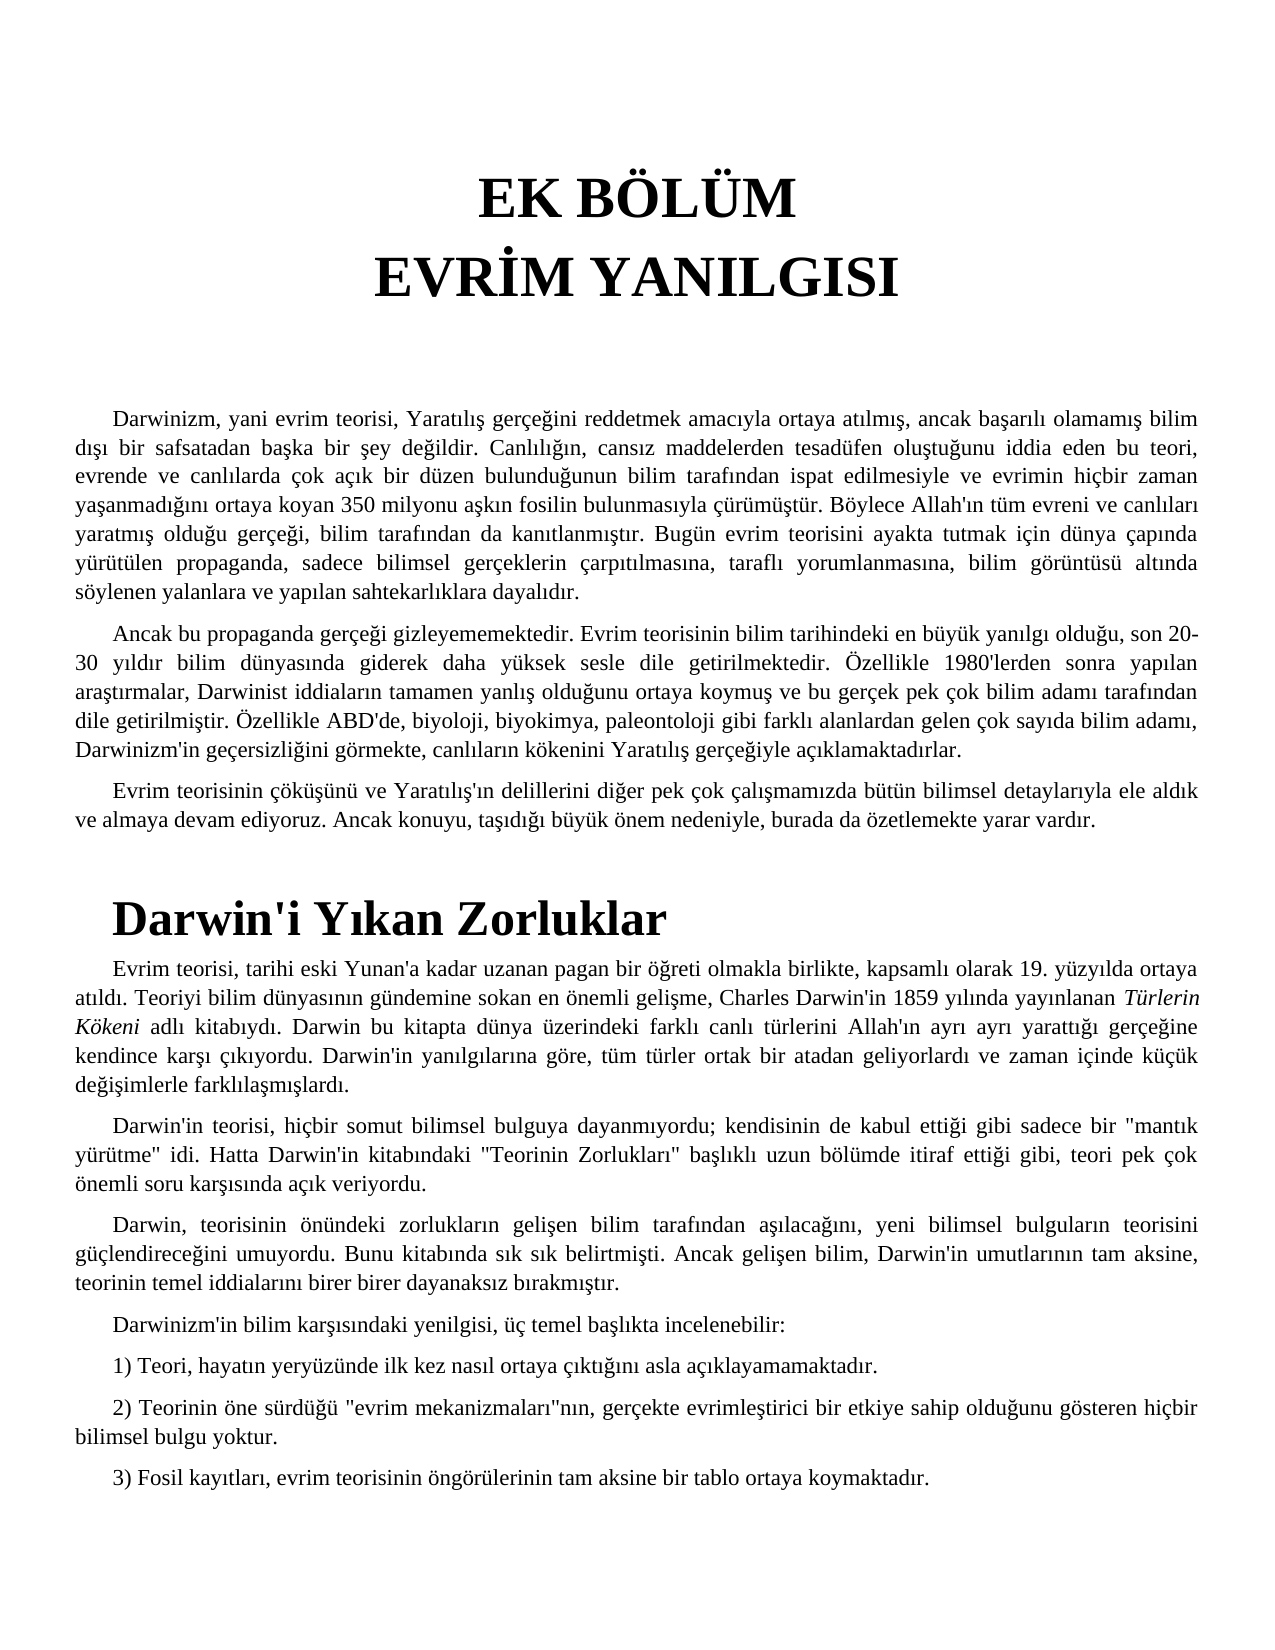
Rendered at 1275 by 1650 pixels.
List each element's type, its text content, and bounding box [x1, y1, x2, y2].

text 2) Teorinin öne sürdüğü "evrim mekanizmaları"nın, gerçekte evrimleştirici bir etkiye sahip olduğunu gösteren hiçbir bilimsel bulgu yoktur. [75, 1394, 1200, 1449]
text 1) Teori, hayatın yeryüzünde ilk kez nasıl ortaya çıktığını asla açıklayamamaktadır. [75, 1352, 1200, 1379]
text Evrim teorisi, tarihi eski Yunan'a kadar uzanan pagan bir öğreti olmakla birlikte, kapsamlı olarak 19. yüzyılda ortaya atıldı. Teoriyi bilim dünyasının gündemine sokan en önemli gelişme, Charles Darwin'in 1859 yılında yayınlanan Türlerin Kökeni adlı kitabıydı. Darwin bu kitapta dünya üzerindeki farklı canlı türlerini Allah'ın ayrı ayrı yarattığı gerçeğine kendince karşı çıkıyordu. Darwin'in yanılgılarına göre, tüm türler ortak bir atadan geliyorlardı ve zaman içinde küçük değişimlerle farklılaşmışlardı. [75, 955, 1200, 1097]
text Darwin, teorisinin önündeki zorlukların gelişen bilim tarafından aşılacağını, yeni bilimsel bulguların teorisini güçlendireceğini umuyordu. Bunu kitabında sık sık belirtmişti. Ancak gelişen bilim, Darwin'in umutlarının tam aksine, teorinin temel iddialarını birer birer dayanaksız bırakmıştır. [75, 1211, 1200, 1296]
subtitle Darwin'i Yıkan Zorluklar [112, 889, 1200, 946]
text Darwin'in teorisi, hiçbir somut bilimsel bulguya dayanmıyordu; kendisinin de kabul ettiği gibi sadece bir "mantık yürütme" idi. Hatta Darwin'in kitabındaki "Teorinin Zorlukları" başlıklı uzun bölümde itiraf ettiği gibi, teori pek çok önemli soru karşısında açık veriyordu. [75, 1112, 1200, 1196]
subtitle EK BÖLÜM [75, 162, 1200, 229]
text 3) Fosil kayıtları, evrim teorisinin öngörülerinin tam aksine bir tablo ortaya koymaktadır. [75, 1464, 1200, 1491]
text Evrim teorisinin çöküşünü ve Yaratılış'ın delillerini diğer pek çok çalışmamızda bütün bilimsel detaylarıyla ele aldık ve almaya devam ediyoruz. Ancak konuyu, taşıdığı büyük önem nedeniyle, burada da özetlemekte yarar vardır. [75, 777, 1200, 832]
text Darwinizm'in bilim karşısındaki yenilgisi, üç temel başlıkta incelenebilir: [75, 1311, 1200, 1337]
text Darwinizm, yani evrim teorisi, Yaratılış gerçeğini reddetmek amacıyla ortaya atılmış, ancak başarılı olamamış bilim dışı bir safsatadan başka bir şey değildir. Canlılığın, cansız maddelerden tesadüfen oluştuğunu iddia eden bu teori, evrende ve canlılarda çok açık bir düzen bulunduğunun bilim tarafından ispat edilmesiyle ve evrimin hiçbir zaman yaşanmadığını ortaya koyan 350 milyonu aşkın fosilin bulunmasıyla çürümüştür. Böylece Allah'ın tüm evreni ve canlıları yaratmış olduğu gerçeği, bilim tarafından da kanıtlanmıştır. Bugün evrim teorisini ayakta tutmak için dünya çapında yürütülen propaganda, sadece bilimsel gerçeklerin çarpıtılmasına, taraflı yorumlanmasına, bilim görüntüsü altında söylenen yalanlara ve yapılan sahtekarlıklara dayalıdır. [75, 404, 1200, 605]
text Ancak bu propaganda gerçeği gizleyememektedir. Evrim teorisinin bilim tarihindeki en büyük yanılgı olduğu, son 20-30 yıldır bilim dünyasında giderek daha yüksek sesle dile getirilmektedir. Özellikle 1980'lerden sonra yapılan araştırmalar, Darwinist iddiaların tamamen yanlış olduğunu ortaya koymuş ve bu gerçek pek çok bilim adamı tarafından dile getirilmiştir. Özellikle ABD'de, biyoloji, biyokimya, paleontoloji gibi farklı alanlardan gelen çok sayıda bilim adamı, Darwinizm'in geçersizliğini görmekte, canlıların kökenini Yaratılış gerçeğiyle açıklamaktadırlar. [75, 620, 1200, 762]
subtitle EVRİM YANILGISI [75, 242, 1200, 309]
